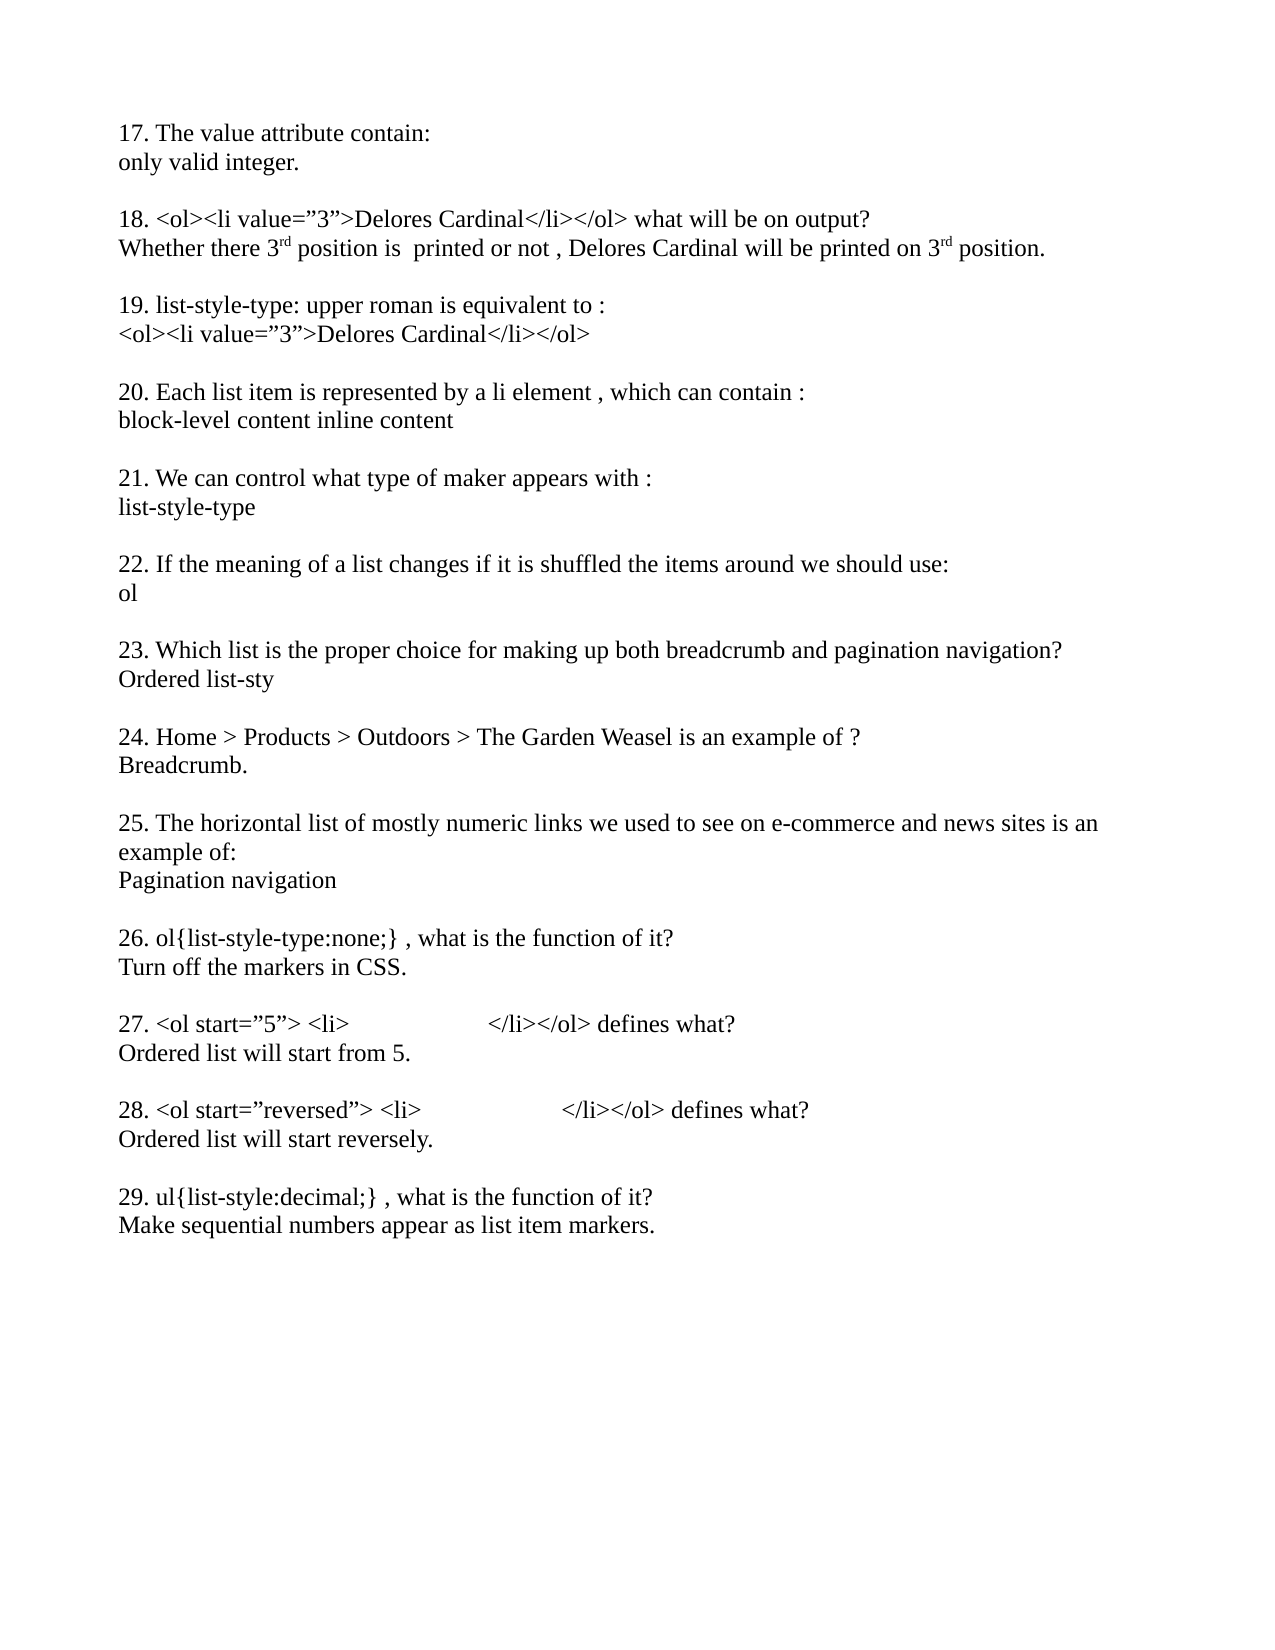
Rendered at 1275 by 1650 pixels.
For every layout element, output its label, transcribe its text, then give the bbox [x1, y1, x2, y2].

text Breadcrumb. [118, 751, 1157, 779]
text 19. list-style-type: upper roman is equivalent to : [118, 291, 1157, 319]
text ol [118, 578, 1157, 607]
text Ordered list will start reversely. [118, 1124, 1157, 1153]
text 21. We can control what type of maker appears with : [118, 463, 1157, 492]
text 25. The horizontal list of mostly numeric links we used to see on e-commerce and news sites is an example of: [118, 808, 1157, 866]
text 17. The value attribute contain: [118, 118, 1157, 147]
text 23. Which list is the proper choice for making up both breadcrumb and pagination navigation? [118, 636, 1157, 664]
text 28. <ol start=”reversed”> <li> </li></ol> defines what? [118, 1096, 1157, 1124]
text Whether there 3rd position is printed or not , Delores Cardinal will be printed on 3rd position. [118, 233, 1157, 262]
text Ordered list-sty [118, 664, 1157, 693]
text Turn off the markers in CSS. [118, 952, 1157, 981]
text only valid integer. [118, 147, 1157, 176]
text 20. Each list item is represented by a li element , which can contain : [118, 377, 1157, 406]
text 27. <ol start=”5”> <li> </li></ol> defines what? [118, 1009, 1157, 1038]
text 29. ul{list-style:decimal;} , what is the function of it? [118, 1182, 1157, 1211]
text Make sequential numbers appear as list item markers. [118, 1211, 1157, 1239]
text 18. <ol><li value=”3”>Delores Cardinal</li></ol> what will be on output? [118, 204, 1157, 233]
text Ordered list will start from 5. [118, 1038, 1157, 1067]
text block-level content inline content [118, 406, 1157, 434]
text 22. If the meaning of a list changes if it is shuffled the items around we should use: [118, 549, 1157, 578]
text list-style-type [118, 492, 1157, 521]
text 24. Home > Products > Outdoors > The Garden Weasel is an example of ? [118, 722, 1157, 751]
text Pagination navigation [118, 866, 1157, 894]
text 26. ol{list-style-type:none;} , what is the function of it? [118, 923, 1157, 952]
text <ol><li value=”3”>Delores Cardinal</li></ol> [118, 319, 1157, 348]
